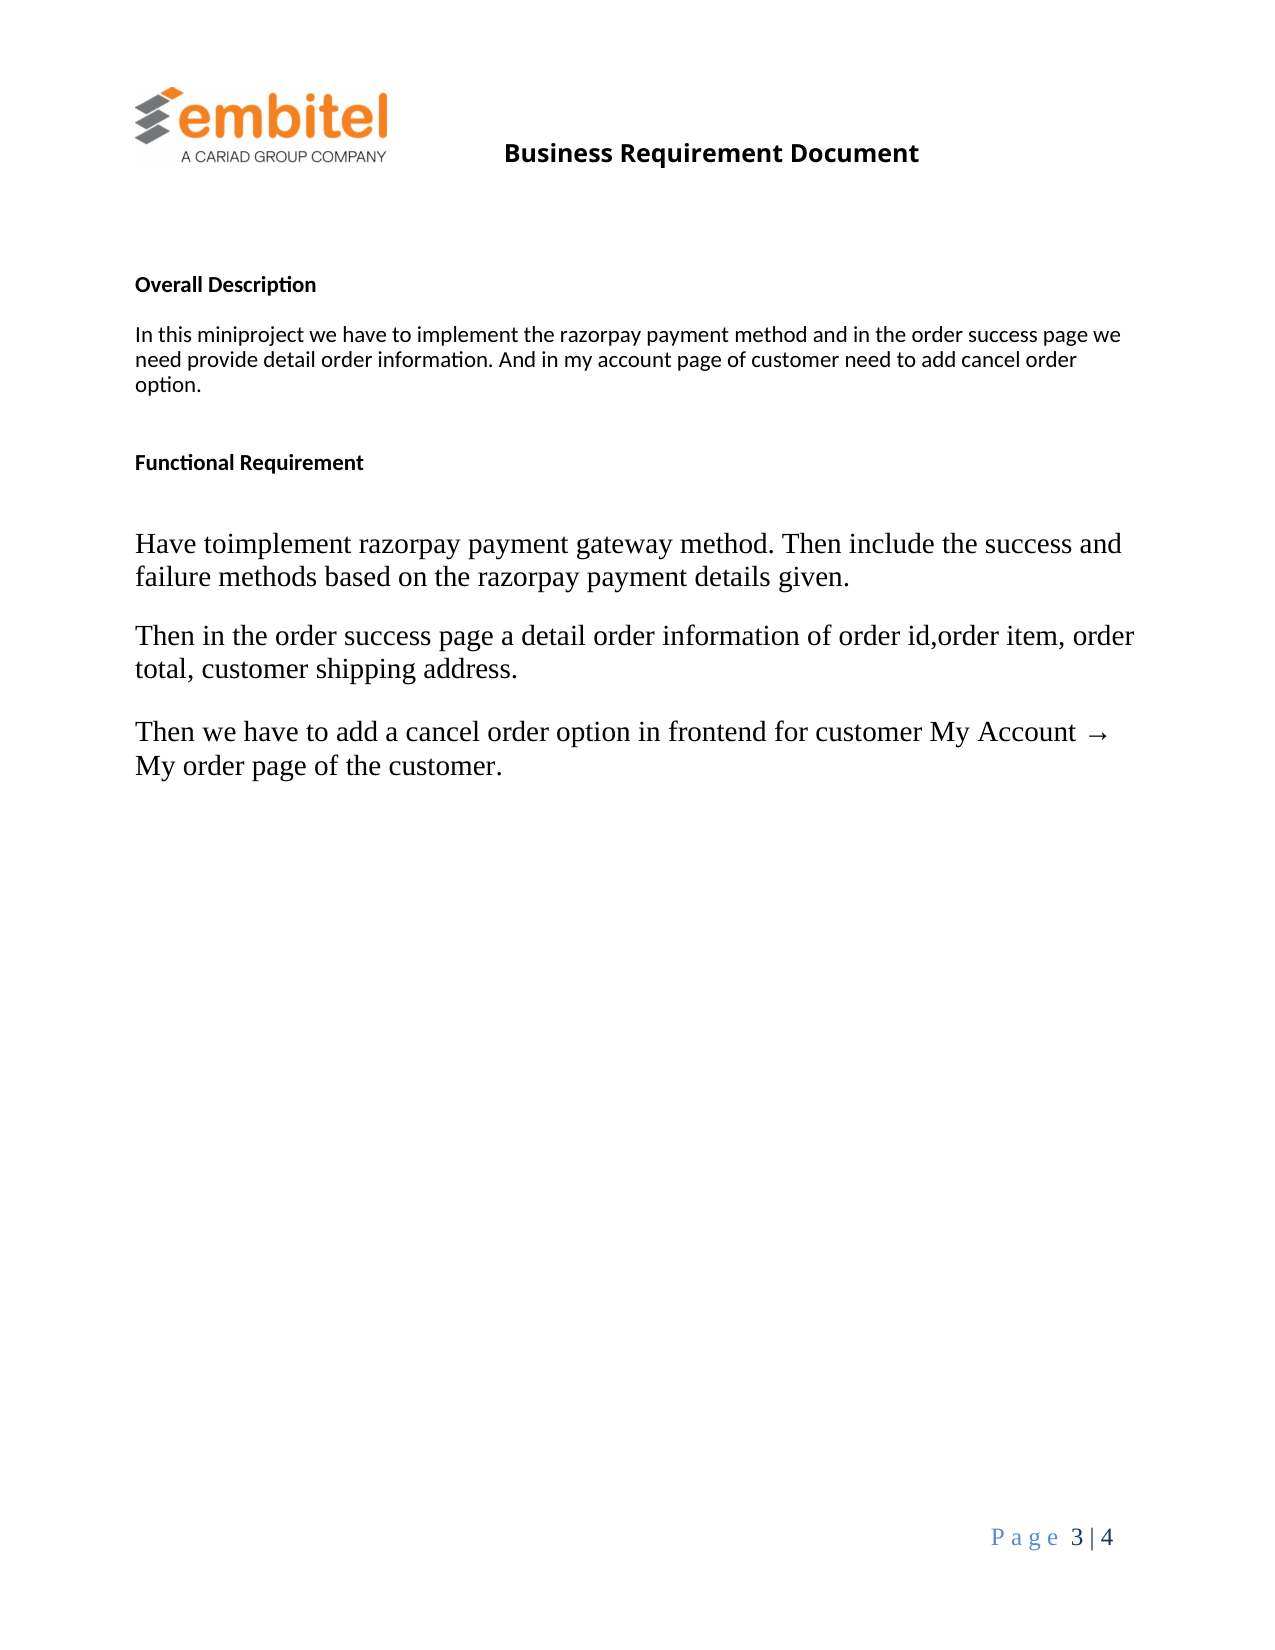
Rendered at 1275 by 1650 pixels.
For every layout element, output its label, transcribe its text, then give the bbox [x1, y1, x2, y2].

subtitle Functional Requirement [135, 448, 1140, 476]
text Then we have to add a cancel order option in frontend for customer My Account → My order page of the customer. [135, 714, 1140, 782]
text Then in the order success page a detail order information of order id,order item, order total, customer shipping address. [135, 618, 1140, 685]
picture [135, 87, 388, 163]
subtitle Overall Description [135, 270, 1140, 298]
subtitle Have toimplement razorpay payment gateway method. Then include the success and failure methods based on the razorpay payment details given. [135, 526, 1140, 593]
text In this miniproject we have to implement the razorpay payment method and in the order success page we need provide detail order information. And in my account page of customer need to add cancel order option. [135, 323, 1140, 398]
